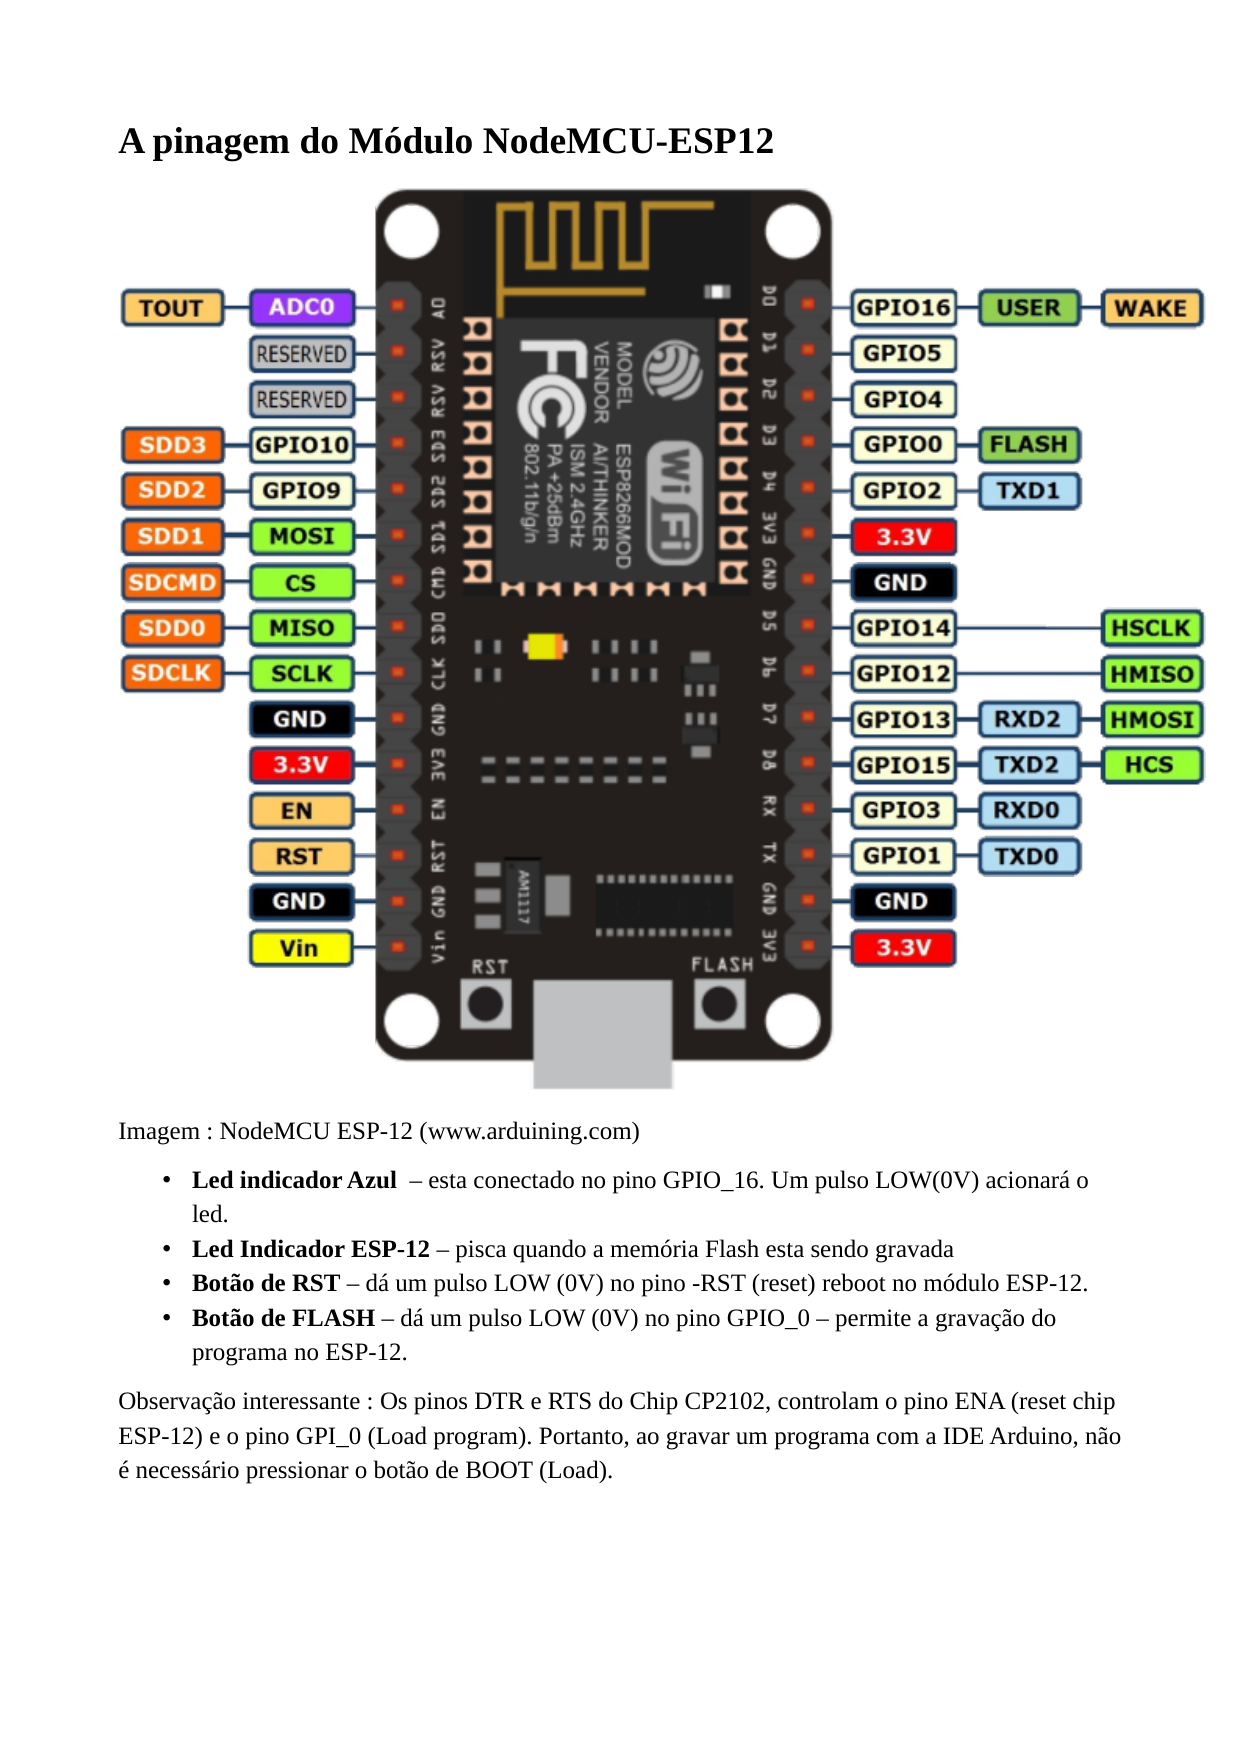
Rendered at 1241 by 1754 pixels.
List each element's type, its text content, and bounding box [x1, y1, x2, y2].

list Led Indicador ESP-12 – pisca quando a memória Flash esta sendo gravada [162, 1234, 1122, 1263]
picture [118, 173, 1212, 1096]
list Led indicador Azul – esta conectado no pino GPIO_16. Um pulso LOW(0V) acionará o led. [162, 1165, 1122, 1228]
list Botão de FLASH – dá um pulso LOW (0V) no pino GPIO_0 – permite a gravação do programa no ESP-12. [162, 1303, 1122, 1366]
text Observação interessante : Os pinos DTR e RTS do Chip CP2102, controlam o pino ENA (reset chip ESP-12) e o pino GPI_0 (Load program). Portanto, ao gravar um programa com a IDE Arduino, não é necessário pressionar o botão de BOOT (Load). [118, 1386, 1122, 1484]
subtitle A pinagem do Módulo NodeMCU-ESP12 [118, 118, 1122, 161]
text Imagem : NodeMCU ESP-12 (www.arduining.com) [118, 1116, 1122, 1145]
list Botão de RST – dá um pulso LOW (0V) no pino -RST (reset) reboot no módulo ESP-12. [162, 1268, 1122, 1297]
